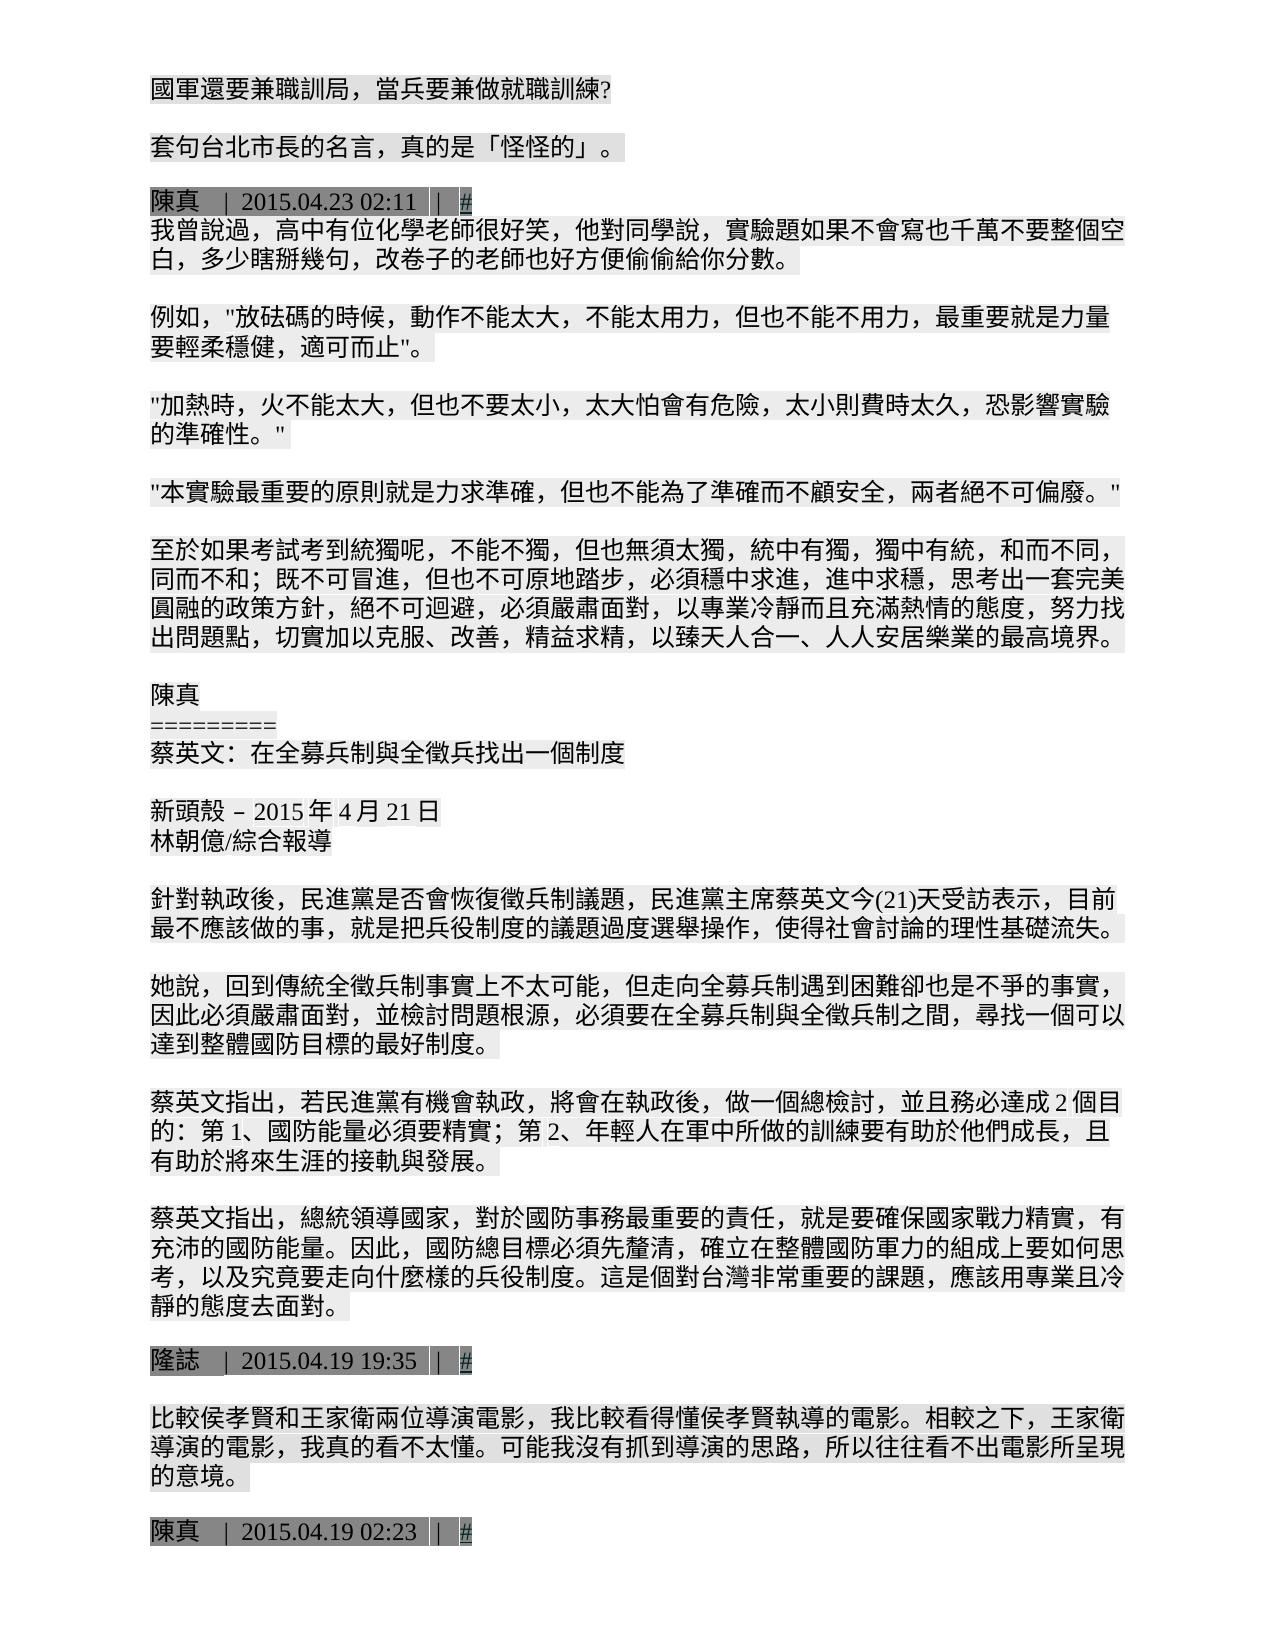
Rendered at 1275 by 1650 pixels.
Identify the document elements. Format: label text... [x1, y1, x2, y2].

text 比較侯孝賢和王家衛兩位導演電影，我比較看得懂侯孝賢執導的電影。相較之下，王家衛導演的電影，我真的看不太懂。可能我沒有抓到導演的思路，所以往往看不出電影所呈現的意境。 [150, 1376, 1125, 1492]
text 陳真 | 2015.04.23 02:11 | # [150, 187, 1125, 216]
text 我曾說過，高中有位化學老師很好笑，他對同學說，實驗題如果不會寫也千萬不要整個空白，多少瞎掰幾句，改卷子的老師也好方便偷偷給你分數。 例如，"放砝碼的時候，動作不能太大，不能太用力，但也不能不用力，最重要就是力量要輕柔穩健，適可而止"。 "加熱時，火不能太大，但也不要太小，太大怕會有危險，太小則費時太久，恐影響實驗的準確性。" "本實驗最重要的原則就是力求準確，但也不能為了準確而不顧安全，兩者絕不可偏廢。" 至於如果考試考到統獨呢，不能不獨，但也無須太獨，統中有獨，獨中有統，和而不同，同而不和；既不可冒進，但也不可原地踏步，必須穩中求進，進中求穩，思考出一套完美圓融的政策方針，絕不可迴避，必須嚴肅面對，以專業冷靜而且充滿熱情的態度，努力找出問題點，切實加以克服、改善，精益求精，以臻天人合一、人人安居樂業的最高境界。 陳真 ========= 蔡英文：在全募兵制與全徵兵找出一個制度 新頭殼 – 2015年4月21日 林朝億/綜合報導 針對執政後，民進黨是否會恢復徵兵制議題，民進黨主席蔡英文今(21)天受訪表示，目前最不應該做的事，就是把兵役制度的議題過度選舉操作，使得社會討論的理性基礎流失。 她說，回到傳統全徵兵制事實上不太可能，但走向全募兵制遇到困難卻也是不爭的事實，因此必須嚴肅面對，並檢討問題根源，必須要在全募兵制與全徵兵制之間，尋找一個可以達到整體國防目標的最好制度。 蔡英文指出，若民進黨有機會執政，將會在執政後，做一個總檢討，並且務必達成2個目的：第1、國防能量必須要精實；第2、年輕人在軍中所做的訓練要有助於他們成長，且有助於將來生涯的接軌與發展。 蔡英文指出，總統領導國家，對於國防事務最重要的責任，就是要確保國家戰力精實，有充沛的國防能量。因此，國防總目標必須先釐清，確立在整體國防軍力的組成上要如何思考，以及究竟要走向什麼樣的兵役制度。這是個對台灣非常重要的課題，應該用專業且冷靜的態度去面對。 [150, 216, 1125, 1321]
text 陳真 | 2015.04.19 02:23 | # [150, 1517, 1125, 1546]
text 國軍還要兼職訓局，當兵要兼做就職訓練? 套句台北市長的名言，真的是「怪怪的」。 [150, 75, 1125, 162]
text 隆誌 | 2015.04.19 19:35 | # [150, 1346, 1125, 1376]
